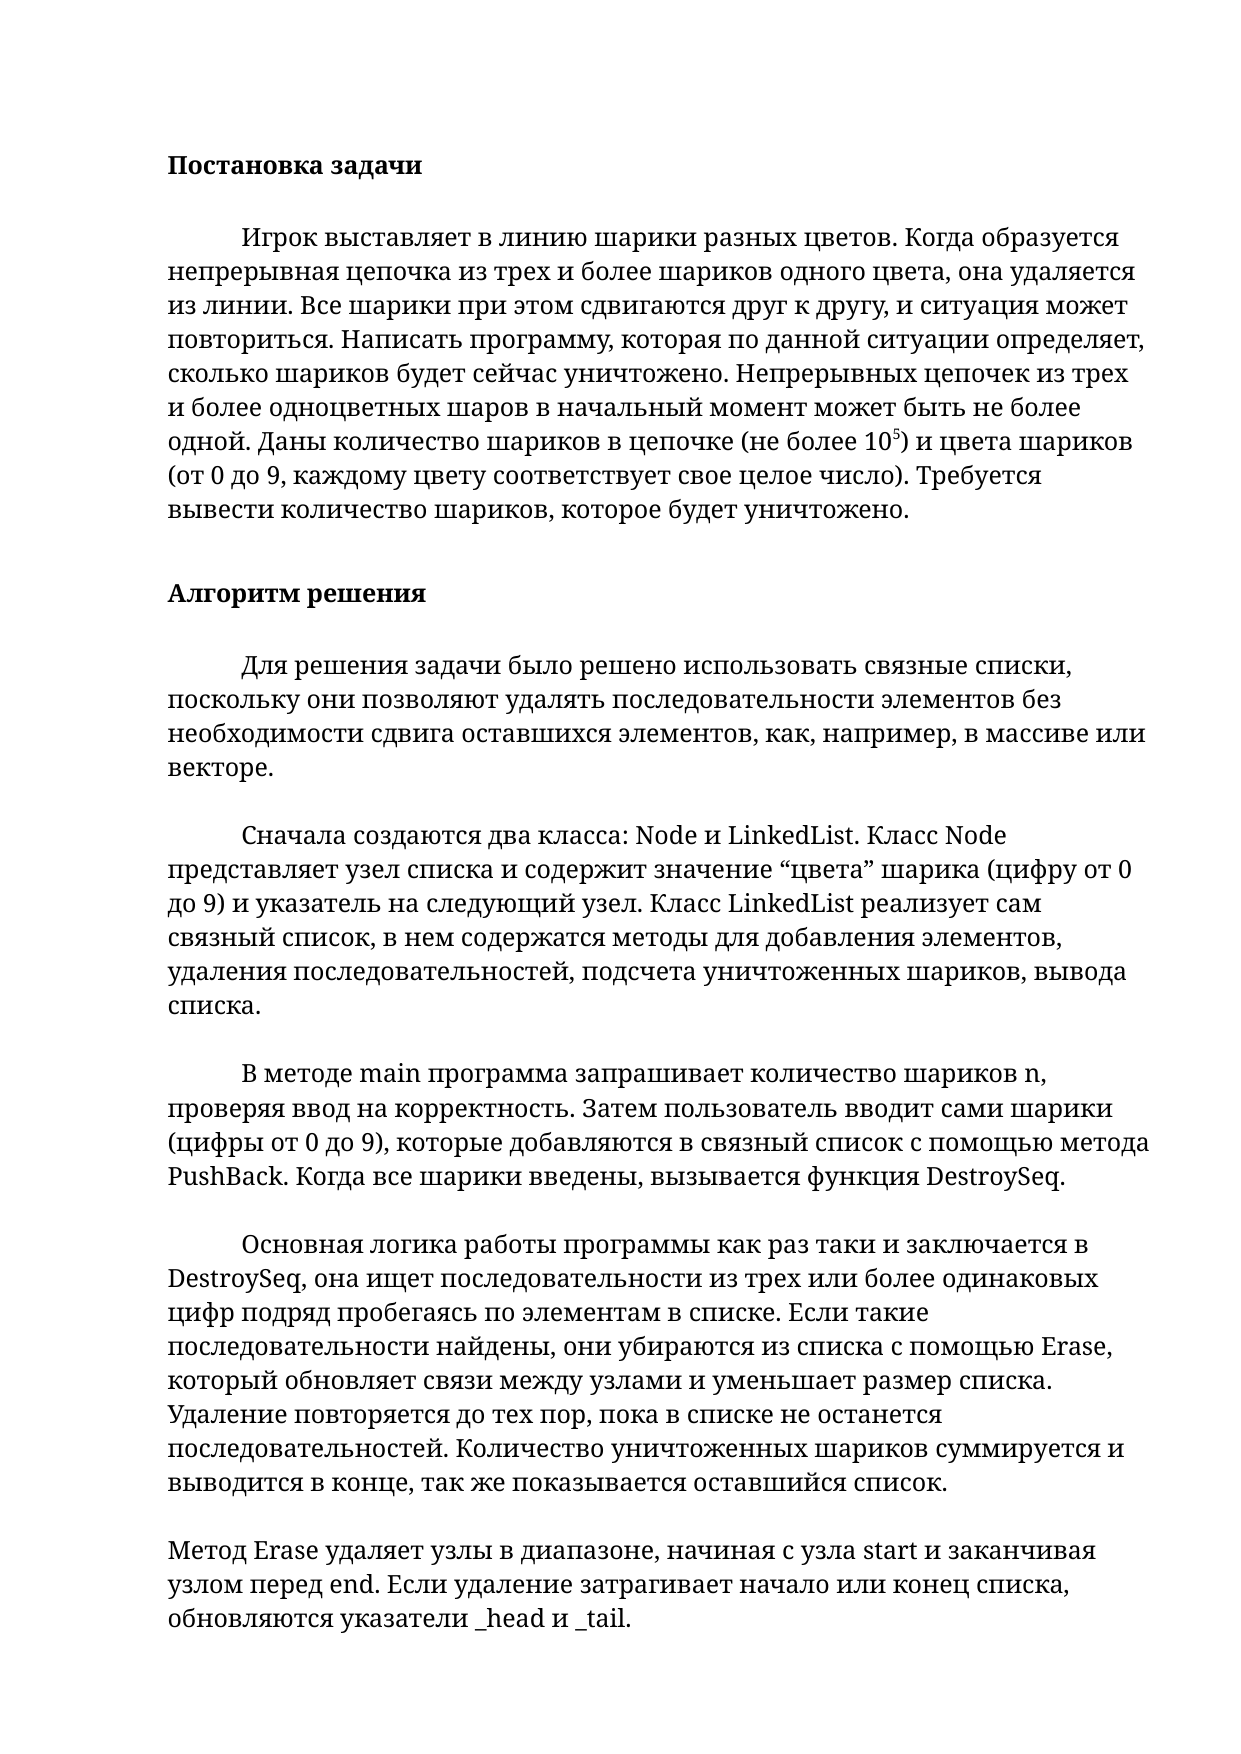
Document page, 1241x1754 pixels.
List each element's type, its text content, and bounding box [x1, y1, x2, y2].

text Сначала создаются два класса: Node и LinkedList. Класс Node представляет узел списка и содержит значение “цвета” шарика (цифру от 0 до 9) и указатель на следующий узел. Класс LinkedList реализует сам связный список, в нем содержатся методы для добавления элементов, удаления последовательностей, подсчета уничтоженных шариков, вывода списка. [167, 818, 1152, 1022]
text Для решения задачи было решено использовать связные списки, поскольку они позволяют удалять последовательности элементов без необходимости сдвига оставшихся элементов, как, например, в массиве или векторе. [167, 647, 1152, 784]
subtitle Алгоритм решения [167, 576, 1152, 610]
text В методе main программа запрашивает количество шариков n, проверяя ввод на корректность. Затем пользователь вводит сами шарики (цифры от 0 до 9), которые добавляются в связный список с помощью метода PushBack. Когда все шарики введены, вызывается функция DestroySeq. [167, 1056, 1152, 1192]
subtitle Постановка задачи [167, 148, 1152, 182]
text Метод Erase удаляет узлы в диапазоне, начиная с узла start и заканчивая узлом перед end. Если удаление затрагивает начало или конец списка, обновляются указатели _head и _tail. [167, 1533, 1152, 1635]
text Основная логика работы программы как раз таки и заключается в DestroySeq, она ищет последовательности из трех или более одинаковых цифр подряд пробегаясь по элементам в списке. Если такие последовательности найдены, они убираются из списка с помощью Erase, который обновляет связи между узлами и уменьшает размер списка. Удаление повторяется до тех пор, пока в списке не останется последовательностей. Количество уничтоженных шариков суммируется и выводится в конце, так же показывается оставшийся список. [167, 1226, 1152, 1499]
text Игрок выставляет в линию шарики разных цветов. Когда образуется непрерывная цепочка из трех и более шариков одного цвета, она удаляется из линии. Все шарики при этом сдвигаются друг к другу, и ситуация может повториться. Написать программу, которая по данной ситуации определяет, сколько шариков будет сейчас уничтожено. Непрерывных цепочек из трех и более одноцветных шаров в начальный момент может быть не более одной. Даны количество шариков в цепочке (не более 105) и цвета шариков (от 0 до 9, каждому цвету соответствует свое целое число). Требуется вывести количество шариков, которое будет уничтожено. [167, 219, 1152, 526]
